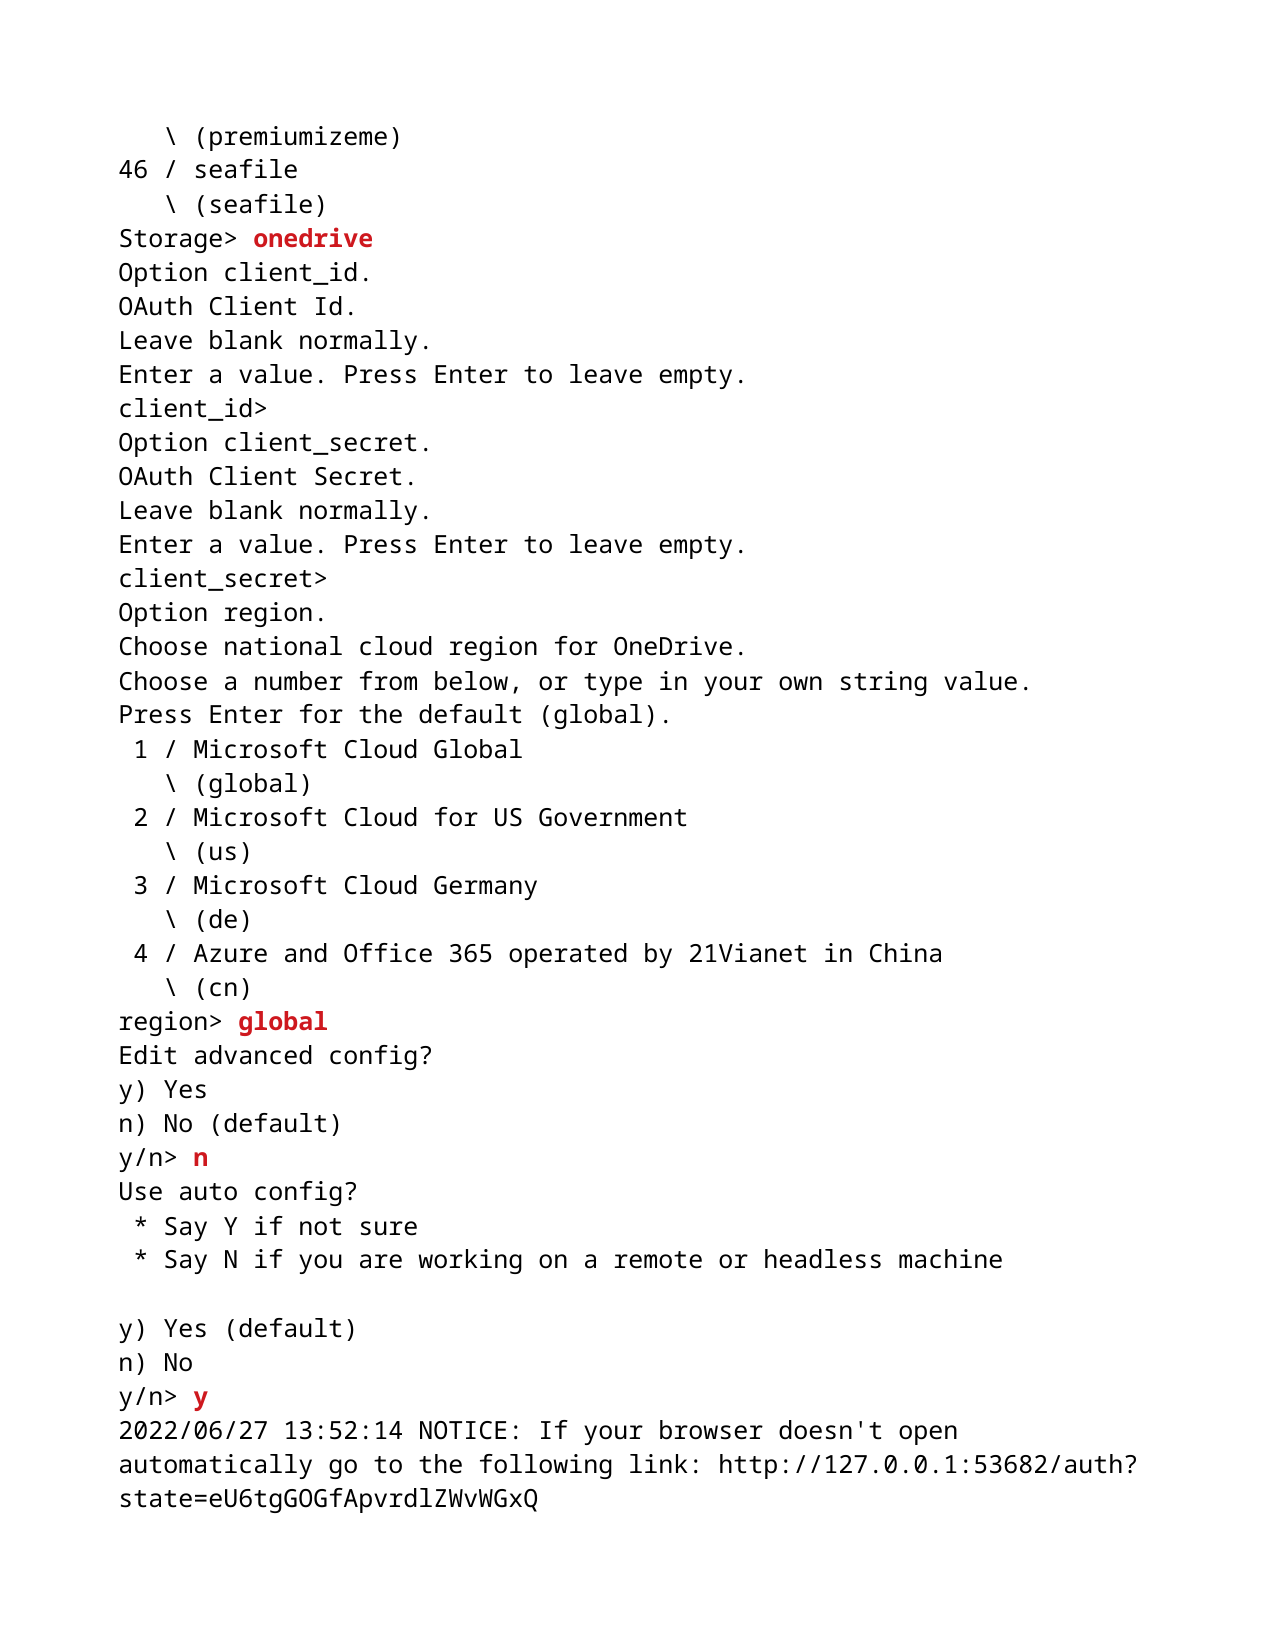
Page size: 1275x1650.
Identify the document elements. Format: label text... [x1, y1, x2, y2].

text y) Yes (default) [118, 1310, 1157, 1344]
text y/n> n [118, 1140, 1157, 1174]
text \ (global) [118, 765, 1157, 799]
text Leave blank normally. [118, 322, 1157, 357]
text Storage> onedrive [118, 220, 1157, 254]
text Choose national cloud region for OneDrive. [118, 629, 1157, 663]
text y/n> y [118, 1378, 1157, 1412]
text Enter a value. Press Enter to leave empty. [118, 357, 1157, 391]
text Option region. [118, 595, 1157, 629]
text \ (cn) [118, 970, 1157, 1004]
text \ (de) [118, 902, 1157, 936]
text Enter a value. Press Enter to leave empty. [118, 527, 1157, 561]
text n) No [118, 1344, 1157, 1378]
text client_id> [118, 391, 1157, 425]
text Press Enter for the default (global). [118, 697, 1157, 731]
text Edit advanced config? [118, 1038, 1157, 1072]
text 2 / Microsoft Cloud for US Government [118, 799, 1157, 833]
text Option client_id. [118, 254, 1157, 288]
text 1 / Microsoft Cloud Global [118, 731, 1157, 765]
text 3 / Microsoft Cloud Germany [118, 867, 1157, 902]
text 46 / seafile [118, 152, 1157, 186]
text region> global [118, 1004, 1157, 1038]
text Choose a number from below, or type in your own string value. [118, 663, 1157, 697]
text \ (seafile) [118, 186, 1157, 220]
text 2022/06/27 13:52:14 NOTICE: If your browser doesn't open automatically go to the following link: http://127.0.0.1:53682/auth?state=eU6tgGOGfApvrdlZWvWGxQ [118, 1412, 1157, 1515]
text 4 / Azure and Office 365 operated by 21Vianet in China [118, 936, 1157, 970]
text * Say N if you are working on a remote or headless machine [118, 1242, 1157, 1276]
text y) Yes [118, 1072, 1157, 1106]
text n) No (default) [118, 1106, 1157, 1140]
text Use auto config? [118, 1174, 1157, 1208]
text \ (premiumizeme) [118, 118, 1157, 152]
text Leave blank normally. [118, 493, 1157, 527]
text client_secret> [118, 561, 1157, 595]
text OAuth Client Id. [118, 288, 1157, 322]
text Option client_secret. [118, 425, 1157, 459]
text * Say Y if not sure [118, 1208, 1157, 1242]
text OAuth Client Secret. [118, 459, 1157, 493]
text \ (us) [118, 833, 1157, 867]
